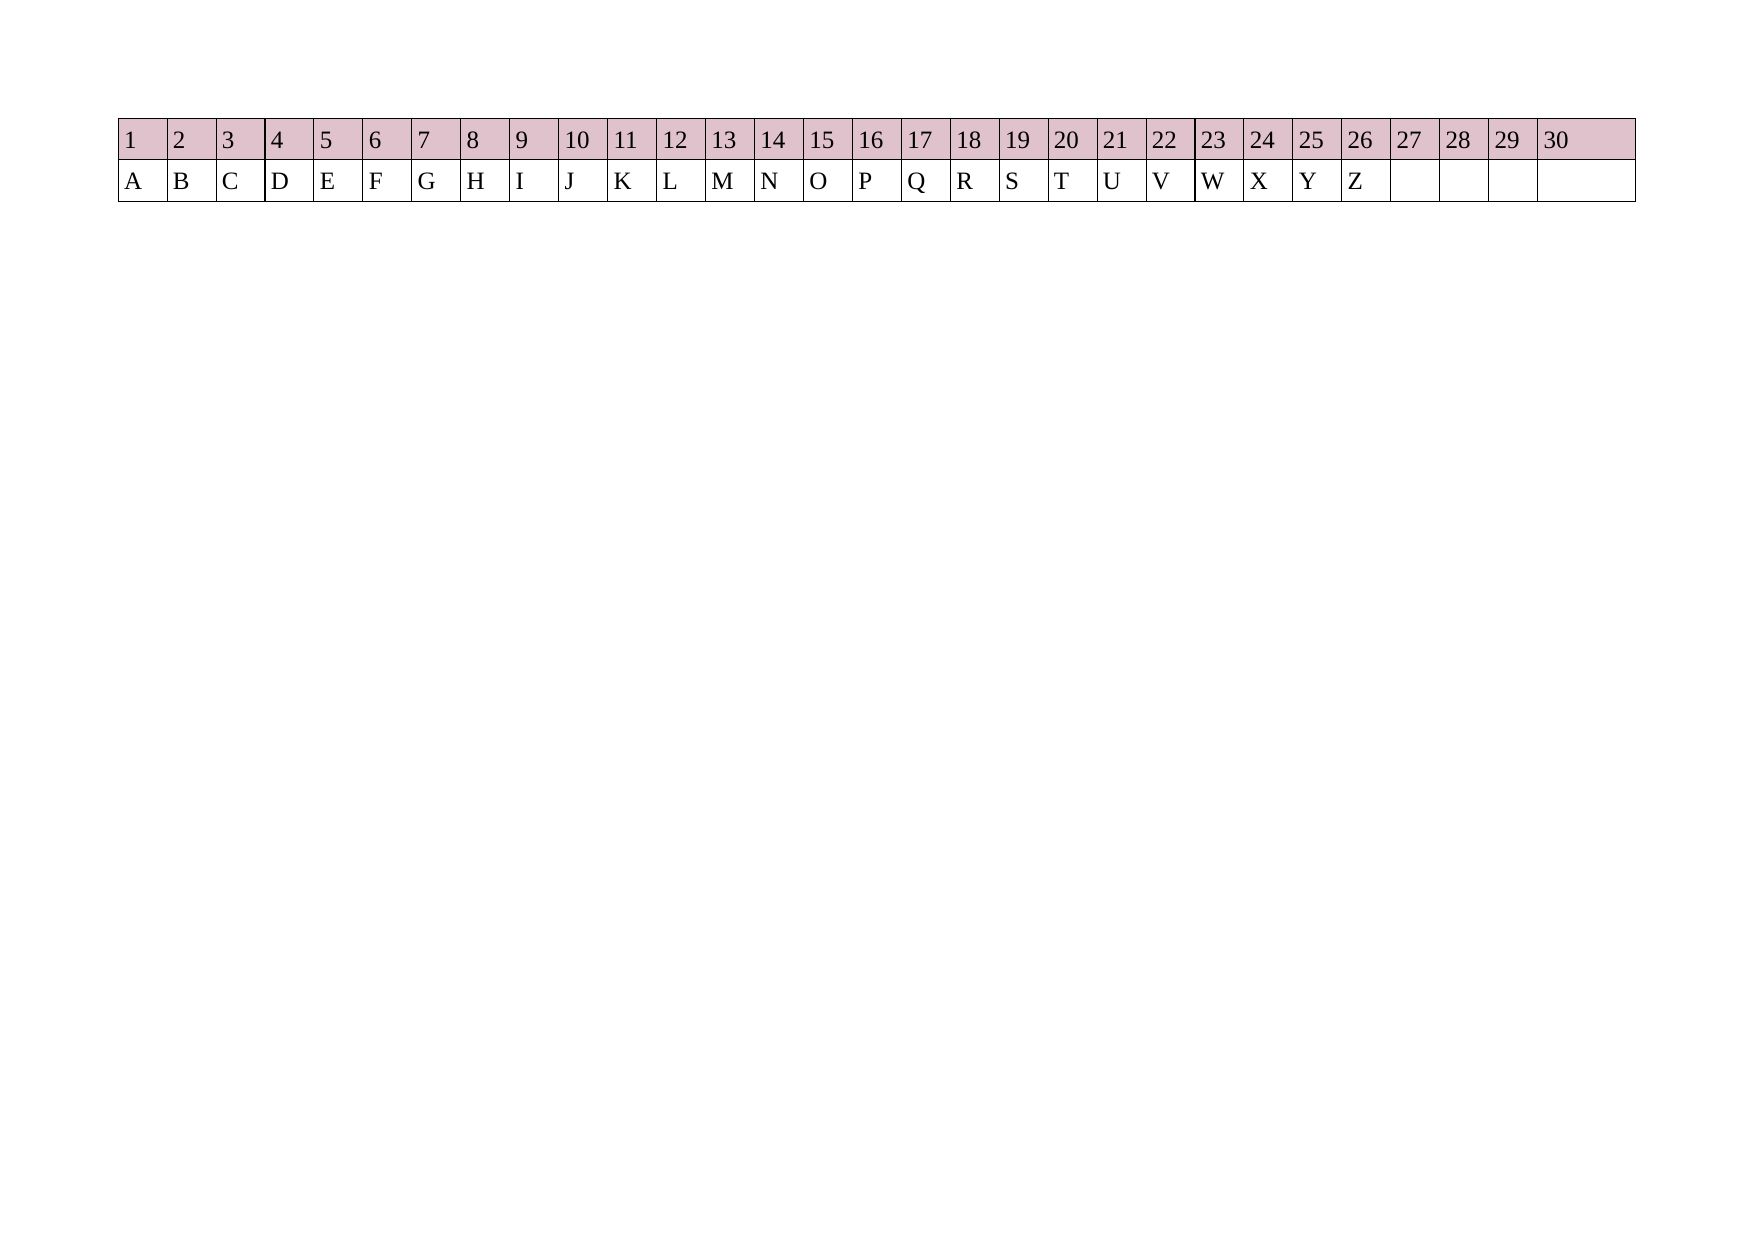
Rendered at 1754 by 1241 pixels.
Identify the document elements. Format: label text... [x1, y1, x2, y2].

table_header 26 [1342, 119, 1390, 159]
table_cell C [217, 160, 264, 201]
table_header 16 [853, 119, 901, 159]
table_cell K [608, 160, 656, 201]
table_header 30 [1538, 119, 1635, 159]
table_cell F [363, 160, 411, 201]
table_cell B [168, 160, 216, 201]
table_cell R [951, 160, 999, 201]
table_cell P [853, 160, 901, 201]
table_header 18 [951, 119, 999, 159]
table_header 5 [314, 119, 362, 159]
table_cell V [1147, 160, 1194, 201]
table_header 27 [1391, 119, 1439, 159]
table_cell A [119, 160, 167, 201]
table_header 20 [1049, 119, 1097, 159]
table_cell W [1196, 160, 1243, 201]
table_cell N [755, 160, 803, 201]
table_header 7 [412, 119, 460, 159]
table_header 29 [1489, 119, 1537, 159]
table_cell E [314, 160, 362, 201]
table_header 6 [363, 119, 411, 159]
table_header 12 [657, 119, 705, 159]
table_header 8 [461, 119, 509, 159]
table_header 11 [608, 119, 656, 159]
table_header 1 [119, 119, 167, 159]
table_header 24 [1244, 119, 1292, 159]
table_cell L [657, 160, 705, 201]
table_header 14 [755, 119, 803, 159]
table_cell I [510, 160, 558, 201]
table_header 4 [266, 119, 313, 159]
table_cell Q [902, 160, 950, 201]
table_cell J [559, 160, 607, 201]
table_header 15 [804, 119, 852, 159]
table_header 25 [1293, 119, 1341, 159]
table_cell O [804, 160, 852, 201]
table_header 17 [902, 119, 950, 159]
table_cell S [1000, 160, 1048, 201]
table_header 2 [168, 119, 216, 159]
table_header 3 [217, 119, 264, 159]
table_cell D [266, 160, 313, 201]
table_cell X [1244, 160, 1292, 201]
table_header 9 [510, 119, 558, 159]
table_header 21 [1098, 119, 1146, 159]
table_cell Z [1342, 160, 1390, 201]
table_cell Y [1293, 160, 1341, 201]
table_header 28 [1440, 119, 1488, 159]
table_cell [1440, 160, 1488, 201]
table_header 19 [1000, 119, 1048, 159]
table_cell [1391, 160, 1439, 201]
table_cell T [1049, 160, 1097, 201]
table_header 22 [1147, 119, 1194, 159]
table_header 10 [559, 119, 607, 159]
table_cell U [1098, 160, 1146, 201]
table_cell [1489, 160, 1537, 201]
table_cell H [461, 160, 509, 201]
table_cell M [706, 160, 754, 201]
table_header 13 [706, 119, 754, 159]
table_header 23 [1196, 119, 1243, 159]
table_cell [1538, 160, 1635, 201]
table_cell G [412, 160, 460, 201]
